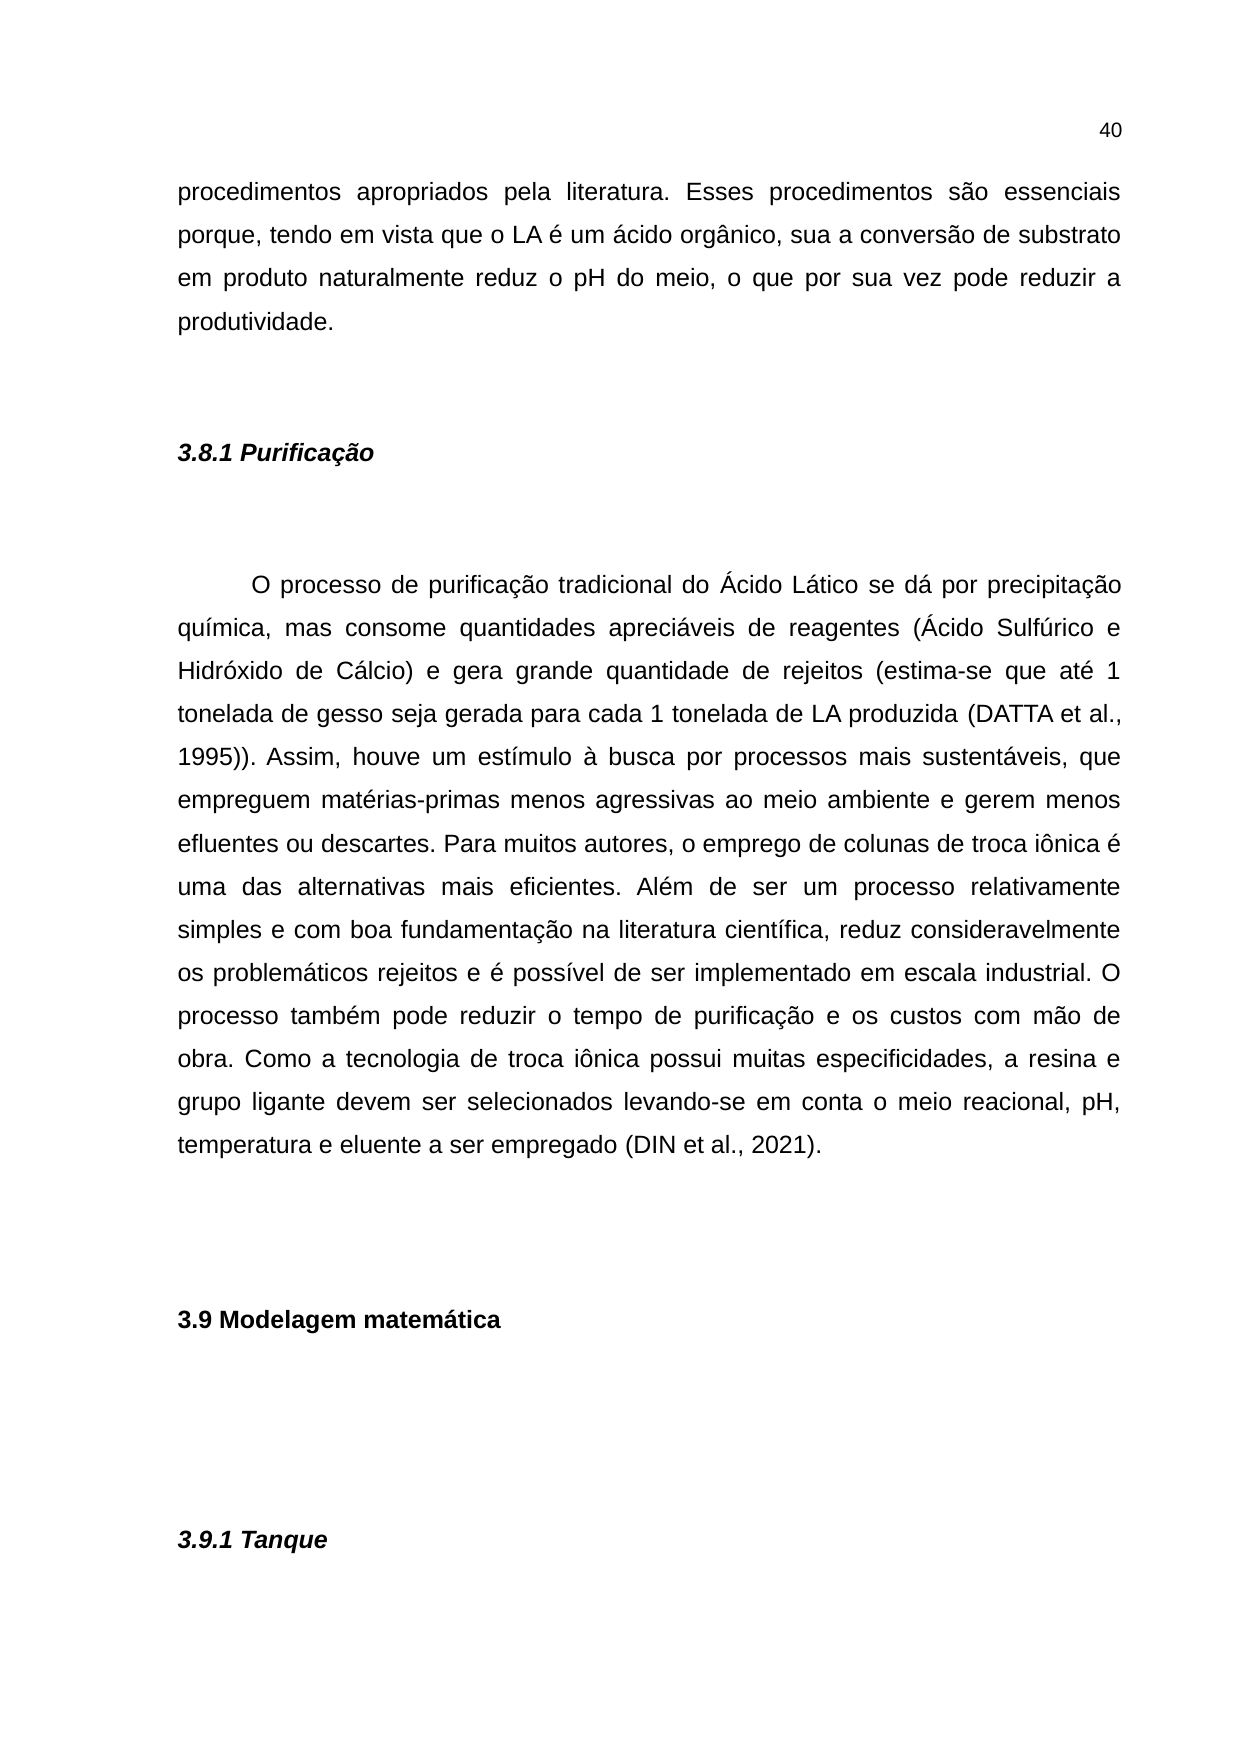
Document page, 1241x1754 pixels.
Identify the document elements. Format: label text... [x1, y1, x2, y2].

text O processo de purificação tradicional do Ácido Lático se dá por precipitação química, mas consome quantidades apreciáveis de reagentes (Ácido Sulfúrico e Hidróxido de Cálcio) e gera grande quantidade de rejeitos (estima-se que até 1 tonelada de gesso seja gerada para cada 1 tonelada de LA produzida (DATTA et al., 1995)). Assim, houve um estímulo à busca por processos mais sustentáveis, que empreguem matérias-primas menos agressivas ao meio ambiente e gerem menos efluentes ou descartes. Para muitos autores, o emprego de colunas de troca iônica é uma das alternativas mais eficientes. Além de ser um processo relativamente simples e com boa fundamentação na literatura científica, reduz consideravelmente os problemáticos rejeitos e é possível de ser implementado em escala industrial. O processo também pode reduzir o tempo de purificação e os custos com mão de obra. Como a tecnologia de troca iônica possui muitas especificidades, a resina e grupo ligante devem ser selecionados levando-se em conta o meio reacional, pH, temperatura e eluente a ser empregado (DIN et al., 2021). [177, 570, 1122, 1159]
text procedimentos apropriados pela literatura. Esses procedimentos são essenciais porque, tendo em vista que o LA é um ácido orgânico, sua a conversão de substrato em produto naturalmente reduz o pH do meio, o que por sua vez pode reduzir a produtividade. [177, 177, 1122, 335]
subtitle Modelagem matemática [177, 1305, 1122, 1334]
subtitle Purificação [177, 438, 1122, 467]
subtitle Tanque [177, 1525, 1122, 1554]
